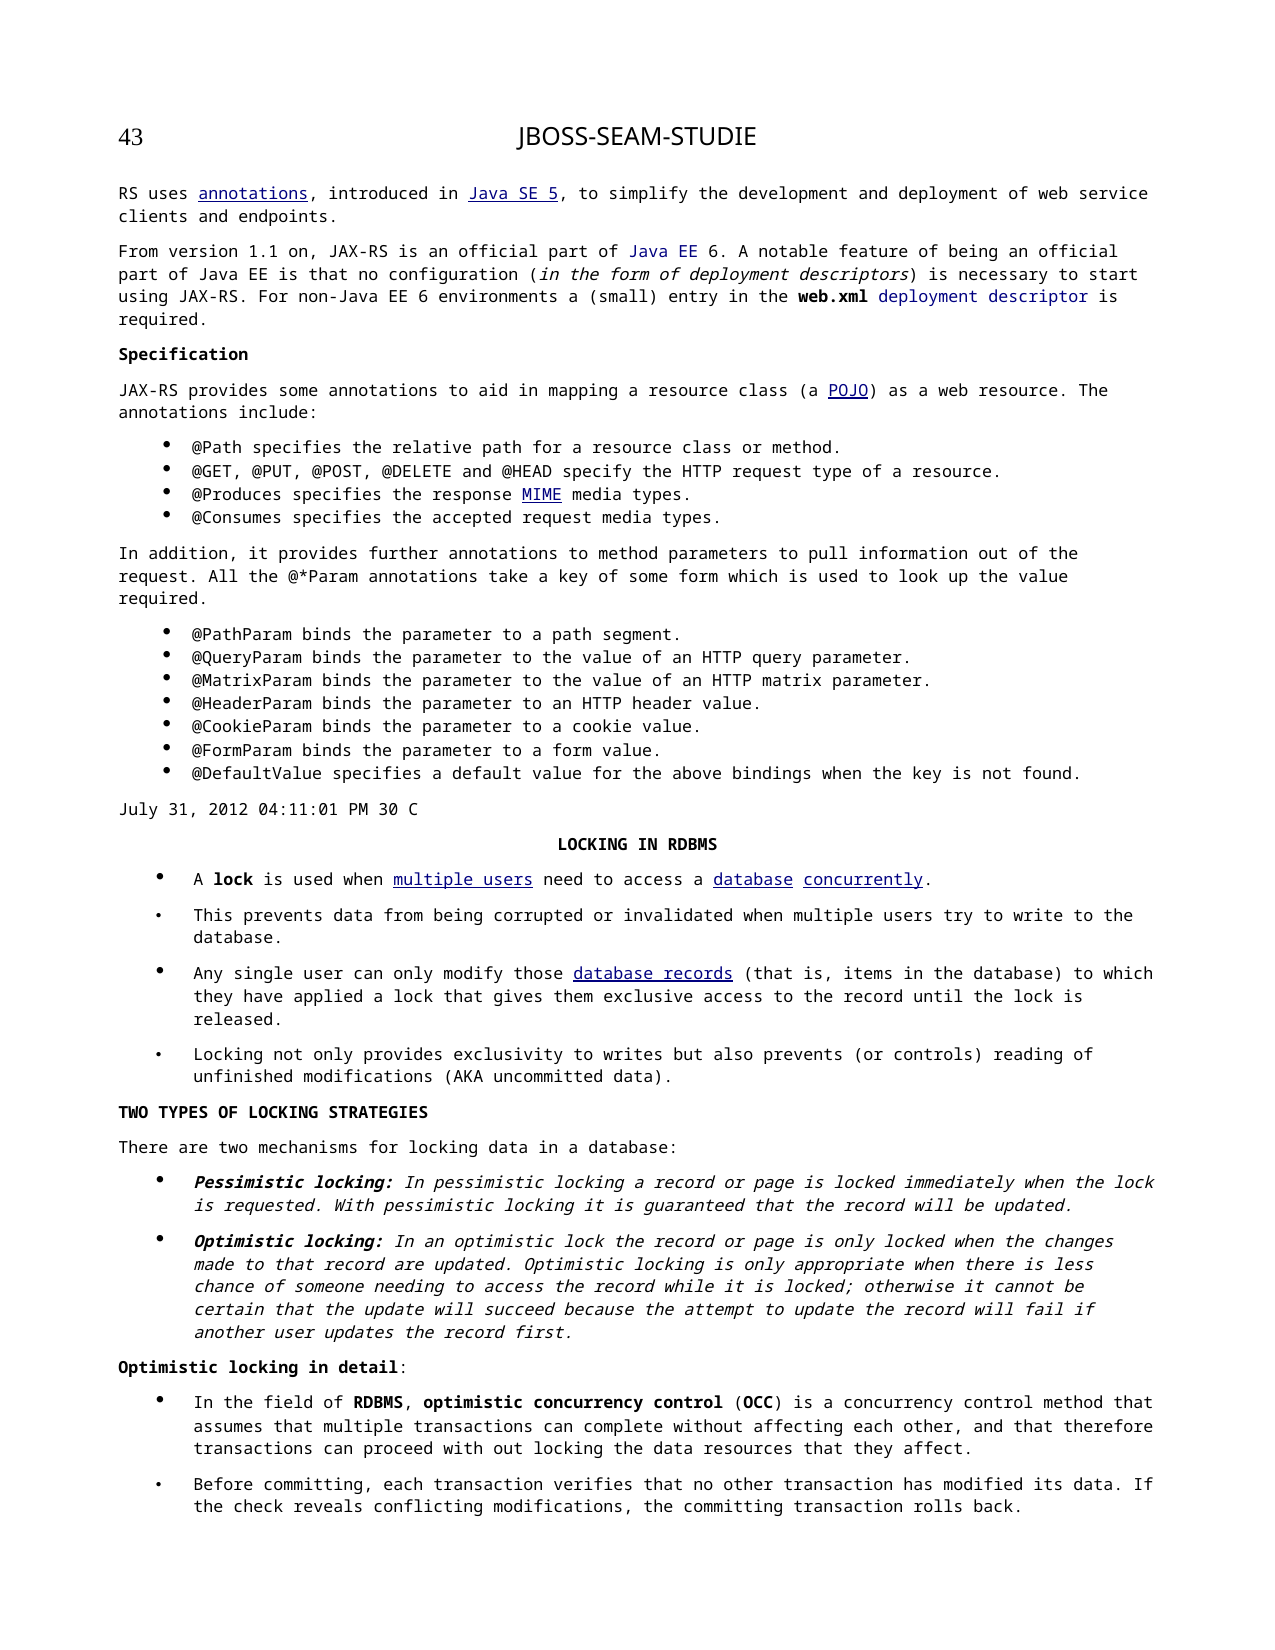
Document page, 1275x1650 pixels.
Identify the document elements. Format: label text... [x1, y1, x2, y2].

text In addition, it provides further annotations to method parameters to pull information out of the request. All the @*Param annotations take a key of some form which is used to look up the value required. [118, 541, 1157, 609]
list @DefaultValue specifies a default value for the above bindings when the key is not found. [162, 761, 1157, 785]
list @PathParam binds the parameter to a path segment. [162, 622, 1157, 645]
text RS uses annotations, introduced in Java SE 5, to simplify the development and deployment of web service clients and endpoints. [118, 182, 1157, 227]
list @FormParam binds the parameter to a form value. [162, 738, 1157, 761]
text JAX-RS provides some annotations to aid in mapping a resource class (a POJO) as a web resource. The annotations include: [118, 378, 1157, 423]
text July 31, 2012 04:11:02 PM 30 C [118, 797, 1157, 820]
list @GET, @PUT, @POST, @DELETE and @HEAD specify the HTTP request type of a resource. [162, 459, 1157, 482]
list @Consumes specifies the accepted request media types. [162, 506, 1157, 529]
list @HeaderParam binds the parameter to an HTTP header value. [162, 692, 1157, 715]
list @Path specifies the relative path for a resource class or method. [162, 436, 1157, 459]
text Optimistic locking in detail: [118, 1356, 1157, 1378]
list @MatrixParam binds the parameter to the value of an HTTP matrix parameter. [162, 668, 1157, 692]
list Before committing, each transaction verifies that no other transaction has modified its data. If the check reveals conflicting modifications, the committing transaction rolls back. [156, 1472, 1157, 1517]
list Locking not only provides exclusivity to writes but also prevents (or controls) reading of unfinished modifications (AKA uncommitted data). [156, 1042, 1157, 1088]
text From version 1.1 on, JAX-RS is an official part of Java EE 6. A notable feature of being an official part of Java EE is that no configuration (in the form of deployment descriptors) is necessary to start using JAX-RS. For non-Java EE 6 environments a (small) entry in the web.xml deployment descriptor is required. [118, 239, 1157, 330]
list This prevents data from being corrupted or invalidated when multiple users try to write to the database. [156, 903, 1157, 949]
list Any single user can only modify those database records (that is, items in the database) to which they have applied a lock that gives them exclusive access to the record until the lock is released. [156, 961, 1157, 1030]
list In the field of RDBMS, optimistic concurrency control (OCC) is a concurrency control method that assumes that multiple transactions can complete without affecting each other, and that therefore transactions can proceed with out locking the data resources that they affect. [156, 1391, 1157, 1459]
text Specification [118, 343, 1157, 366]
list A lock is used when multiple users need to access a database concurrently. [156, 868, 1157, 891]
list @QueryParam binds the parameter to the value of an HTTP query parameter. [162, 645, 1157, 668]
list Pessimistic locking: In pessimistic locking a record or page is locked immediately when the lock is requested. With pessimistic locking it is guaranteed that the record will be updated. [156, 1171, 1157, 1217]
text There are two mechanisms for locking data in a database: [118, 1136, 1157, 1158]
list @Produces specifies the response MIME media types. [162, 482, 1157, 506]
text LOCKING IN RDBMS [118, 832, 1157, 855]
list Optimistic locking: In an optimistic lock the record or page is only locked when the changes made to that record are updated. Optimistic locking is only appropriate when there is less chance of someone needing to access the record while it is locked; otherwise it cannot be certain that the update will succeed because the attempt to update the record will fail if another user updates the record first. [156, 1229, 1157, 1343]
text TWO TYPES OF LOCKING STRATEGIES [118, 1100, 1157, 1123]
list @CookieParam binds the parameter to a cookie value. [162, 715, 1157, 738]
